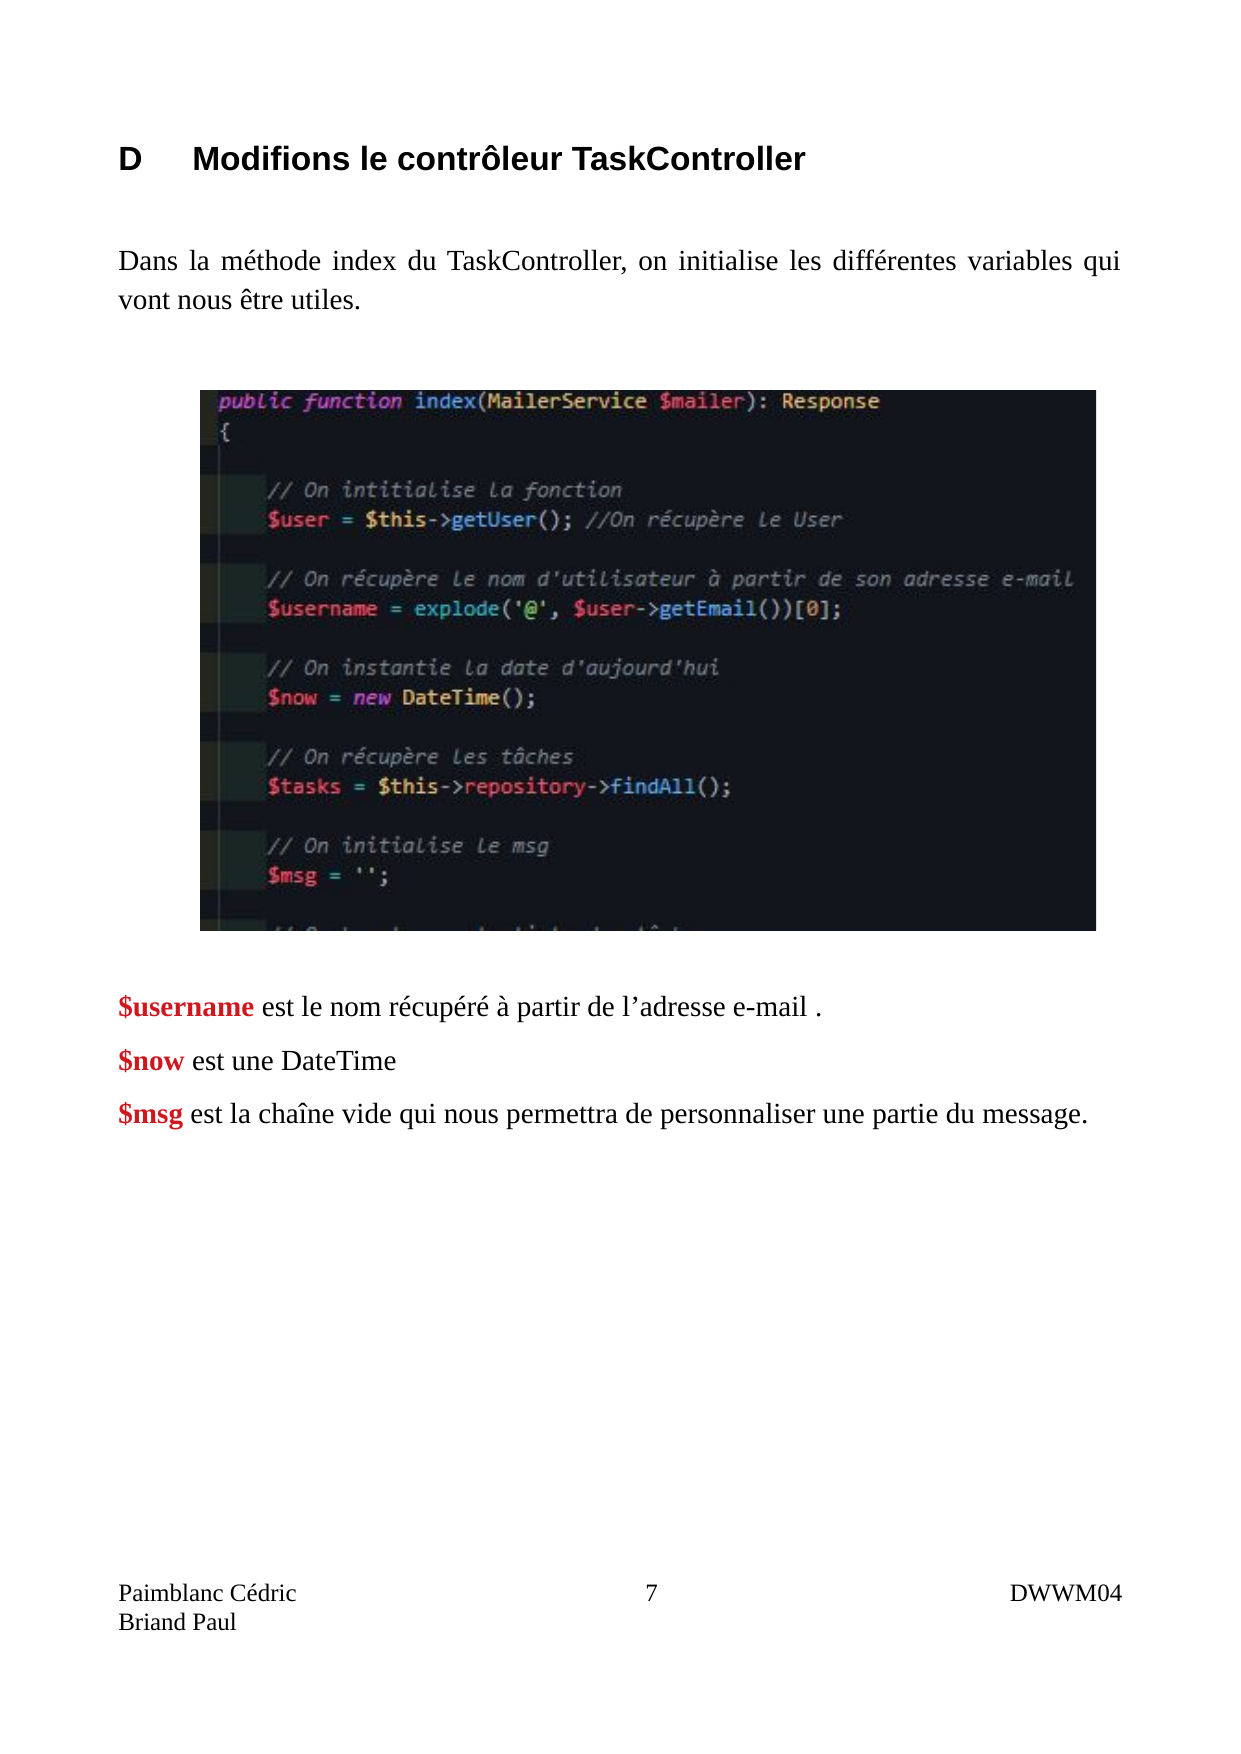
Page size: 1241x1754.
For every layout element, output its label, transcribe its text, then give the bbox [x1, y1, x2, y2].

text $msg est la chaîne vide qui nous permettra de personnaliser une partie du message. [118, 1096, 1122, 1129]
subtitle Modifions le contrôleur TaskController [118, 139, 1122, 178]
picture [200, 390, 1097, 931]
text $username est le nom récupéré à partir de l’adresse e-mail . [118, 989, 1122, 1023]
text Dans la méthode index du TaskController, on initialise les différentes variables qui vont nous être utiles. [118, 243, 1122, 316]
text $now est une DateTime [118, 1043, 1122, 1076]
